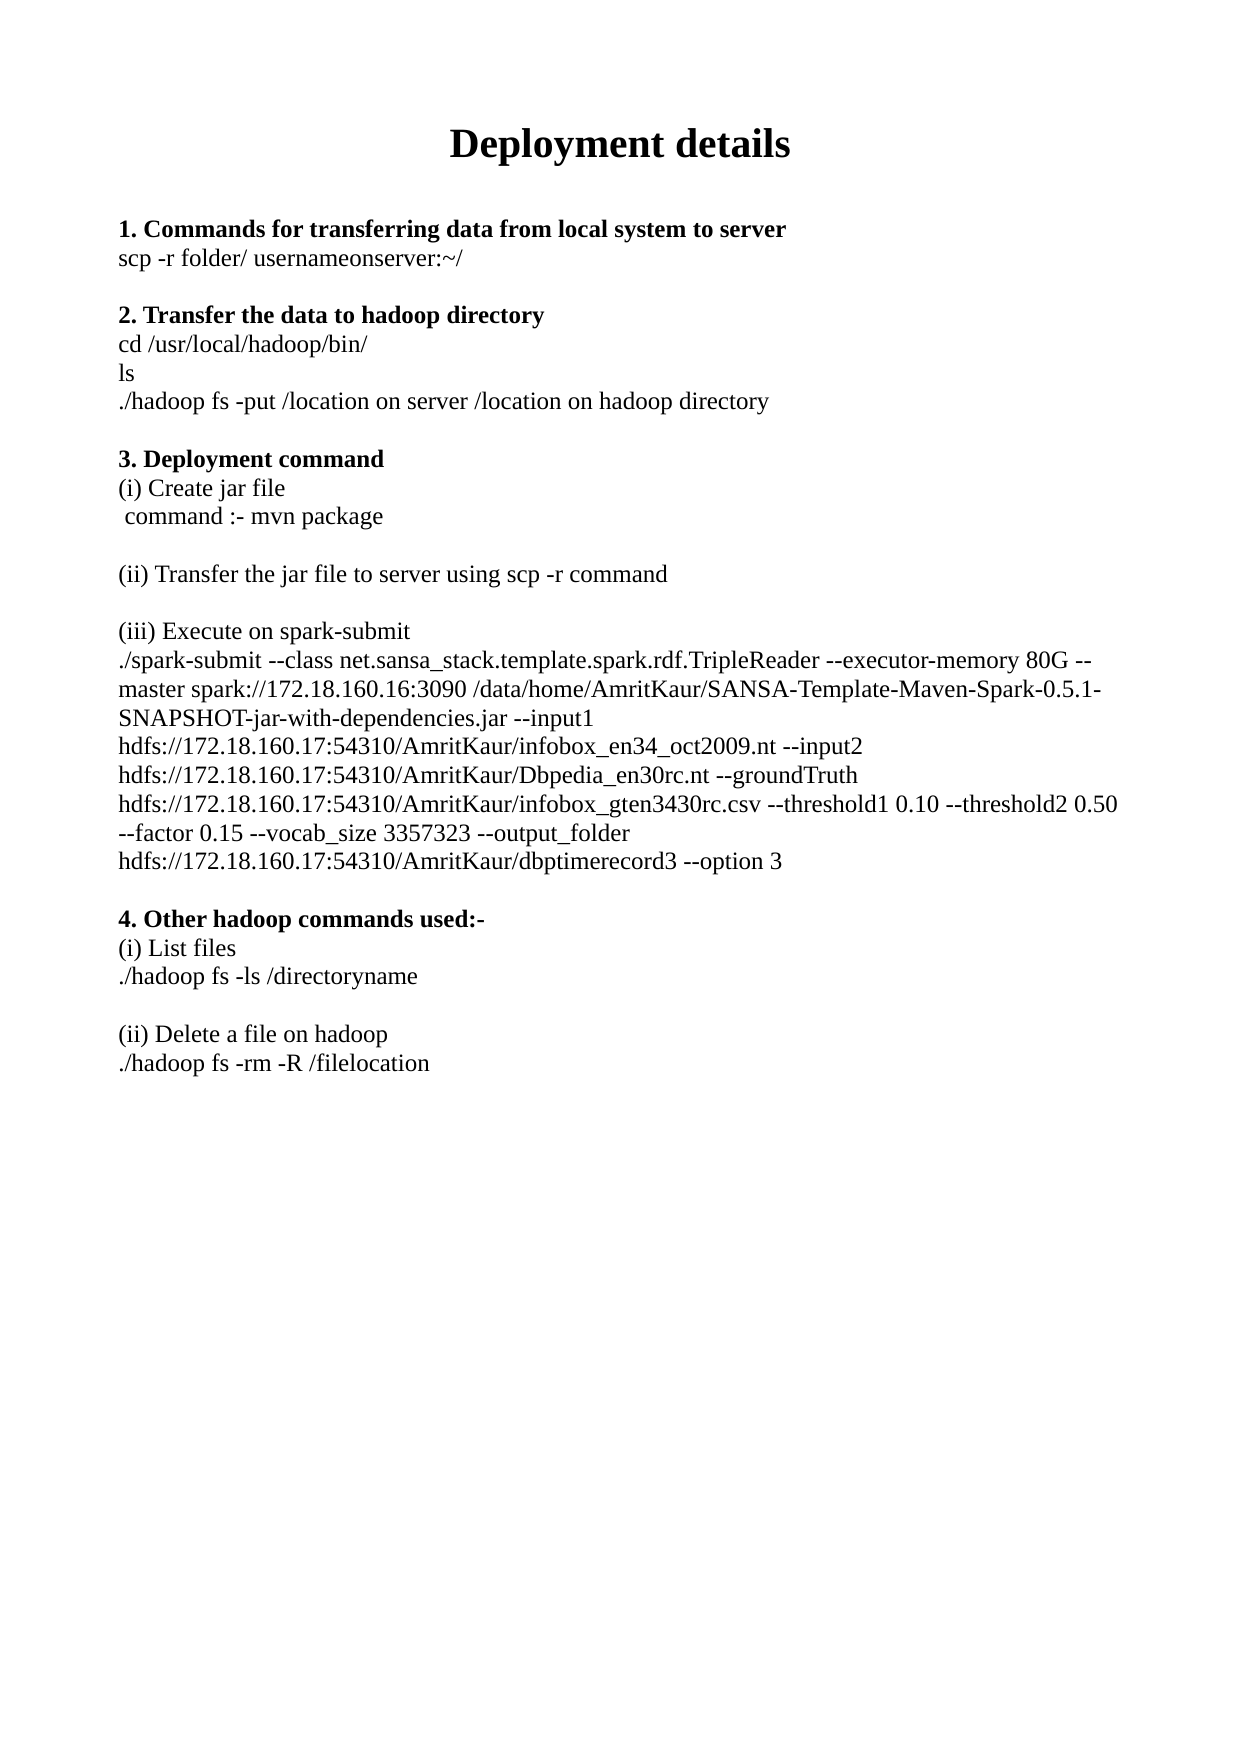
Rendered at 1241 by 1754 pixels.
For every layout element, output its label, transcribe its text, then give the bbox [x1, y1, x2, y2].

text ./spark-submit --class net.sansa_stack.template.spark.rdf.TripleReader --executor-memory 80G --master spark://172.18.160.16:3090 /data/home/AmritKaur/SANSA-Template-Maven-Spark-0.5.1-SNAPSHOT-jar-with-dependencies.jar --input1 hdfs://172.18.160.17:54310/AmritKaur/infobox_en34_oct2009.nt --input2 hdfs://172.18.160.17:54310/AmritKaur/Dbpedia_en30rc.nt --groundTruth hdfs://172.18.160.17:54310/AmritKaur/infobox_gten3430rc.csv --threshold1 0.10 --threshold2 0.50 --factor 0.15 --vocab_size 3357323 --output_folder hdfs://172.18.160.17:54310/AmritKaur/dbptimerecord3 --option 3 [118, 645, 1122, 875]
text 4. Other hadoop commands used:- [118, 904, 1122, 933]
text 1. Commands for transferring data from local system to server [118, 214, 1122, 243]
text (ii) Delete a file on hadoop [118, 1019, 1122, 1048]
text ls [118, 358, 1122, 386]
text scp -r folder/ usernameonserver:~/ [118, 243, 1122, 271]
text 2. Transfer the data to hadoop directory [118, 300, 1122, 329]
text (ii) Transfer the jar file to server using scp -r command [118, 559, 1122, 588]
text (iii) Execute on spark-submit [118, 616, 1122, 645]
text (i) List files [118, 933, 1122, 961]
text command :- mvn package [118, 501, 1122, 530]
text ./hadoop fs -ls /directoryname [118, 961, 1122, 990]
text ./hadoop fs -rm -R /filelocation [118, 1048, 1122, 1076]
text cd /usr/local/hadoop/bin/ [118, 329, 1122, 358]
text Deployment details [118, 118, 1122, 166]
text (i) Create jar file [118, 473, 1122, 501]
text 3. Deployment command [118, 444, 1122, 473]
text ./hadoop fs -put /location on server /location on hadoop directory [118, 386, 1122, 415]
